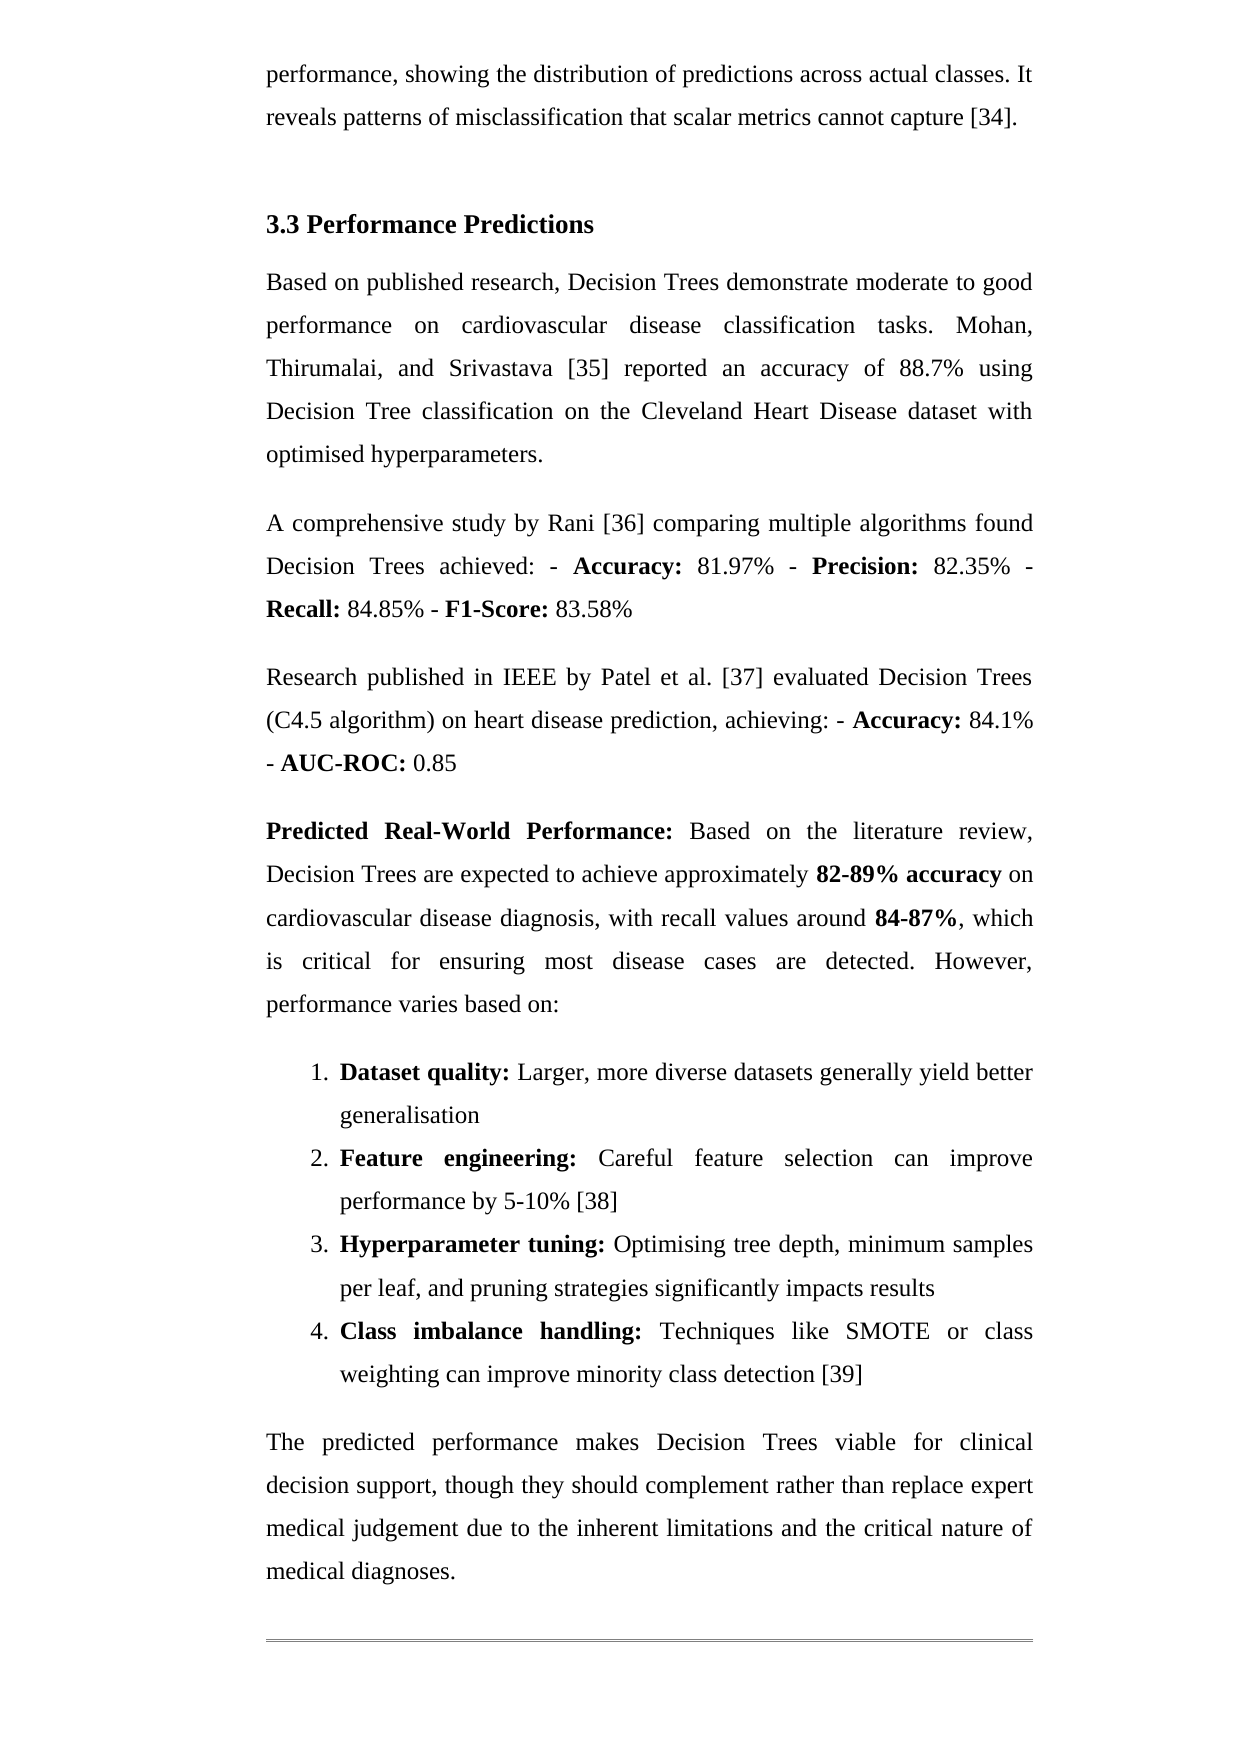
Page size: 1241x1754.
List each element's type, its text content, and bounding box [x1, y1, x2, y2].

subtitle 3.3 Performance Predictions [266, 208, 1033, 239]
list Class imbalance handling: Techniques like SMOTE or class weighting can improve minority class detection [39] [310, 1316, 1033, 1388]
text Predicted Real-World Performance: Based on the literature review, Decision Trees are expected to achieve approximately 82-89% accuracy on cardiovascular disease diagnosis, with recall values around 84-87%, which is critical for ensuring most disease cases are detected. However, performance varies based on: [266, 816, 1033, 1018]
list Feature engineering: Careful feature selection can improve performance by 5-10% [38] [310, 1143, 1033, 1215]
list Hyperparameter tuning: Optimising tree depth, minimum samples per leaf, and pruning strategies significantly impacts results [310, 1229, 1033, 1301]
text The predicted performance makes Decision Trees viable for clinical decision support, though they should complement rather than replace expert medical judgement due to the inherent limitations and the critical nature of medical diagnoses. [266, 1427, 1033, 1585]
text Research published in IEEE by Patel et al. [37] evaluated Decision Trees (C4.5 algorithm) on heart disease prediction, achieving: - Accuracy: 84.1% - AUC-ROC: 0.85 [266, 662, 1033, 777]
text performance, showing the distribution of predictions across actual classes. It reveals patterns of misclassification that scalar metrics cannot capture [34]. [266, 59, 1033, 131]
list Dataset quality: Larger, more diverse datasets generally yield better generalisation [310, 1057, 1033, 1129]
text Based on published research, Decision Trees demonstrate moderate to good performance on cardiovascular disease classification tasks. Mohan, Thirumalai, and Srivastava [35] reported an accuracy of 88.7% using Decision Tree classification on the Cleveland Heart Disease dataset with optimised hyperparameters. [266, 267, 1033, 468]
text A comprehensive study by Rani [36] comparing multiple algorithms found Decision Trees achieved: - Accuracy: 81.97% - Precision: 82.35% - Recall: 84.85% - F1-Score: 83.58% [266, 508, 1033, 623]
